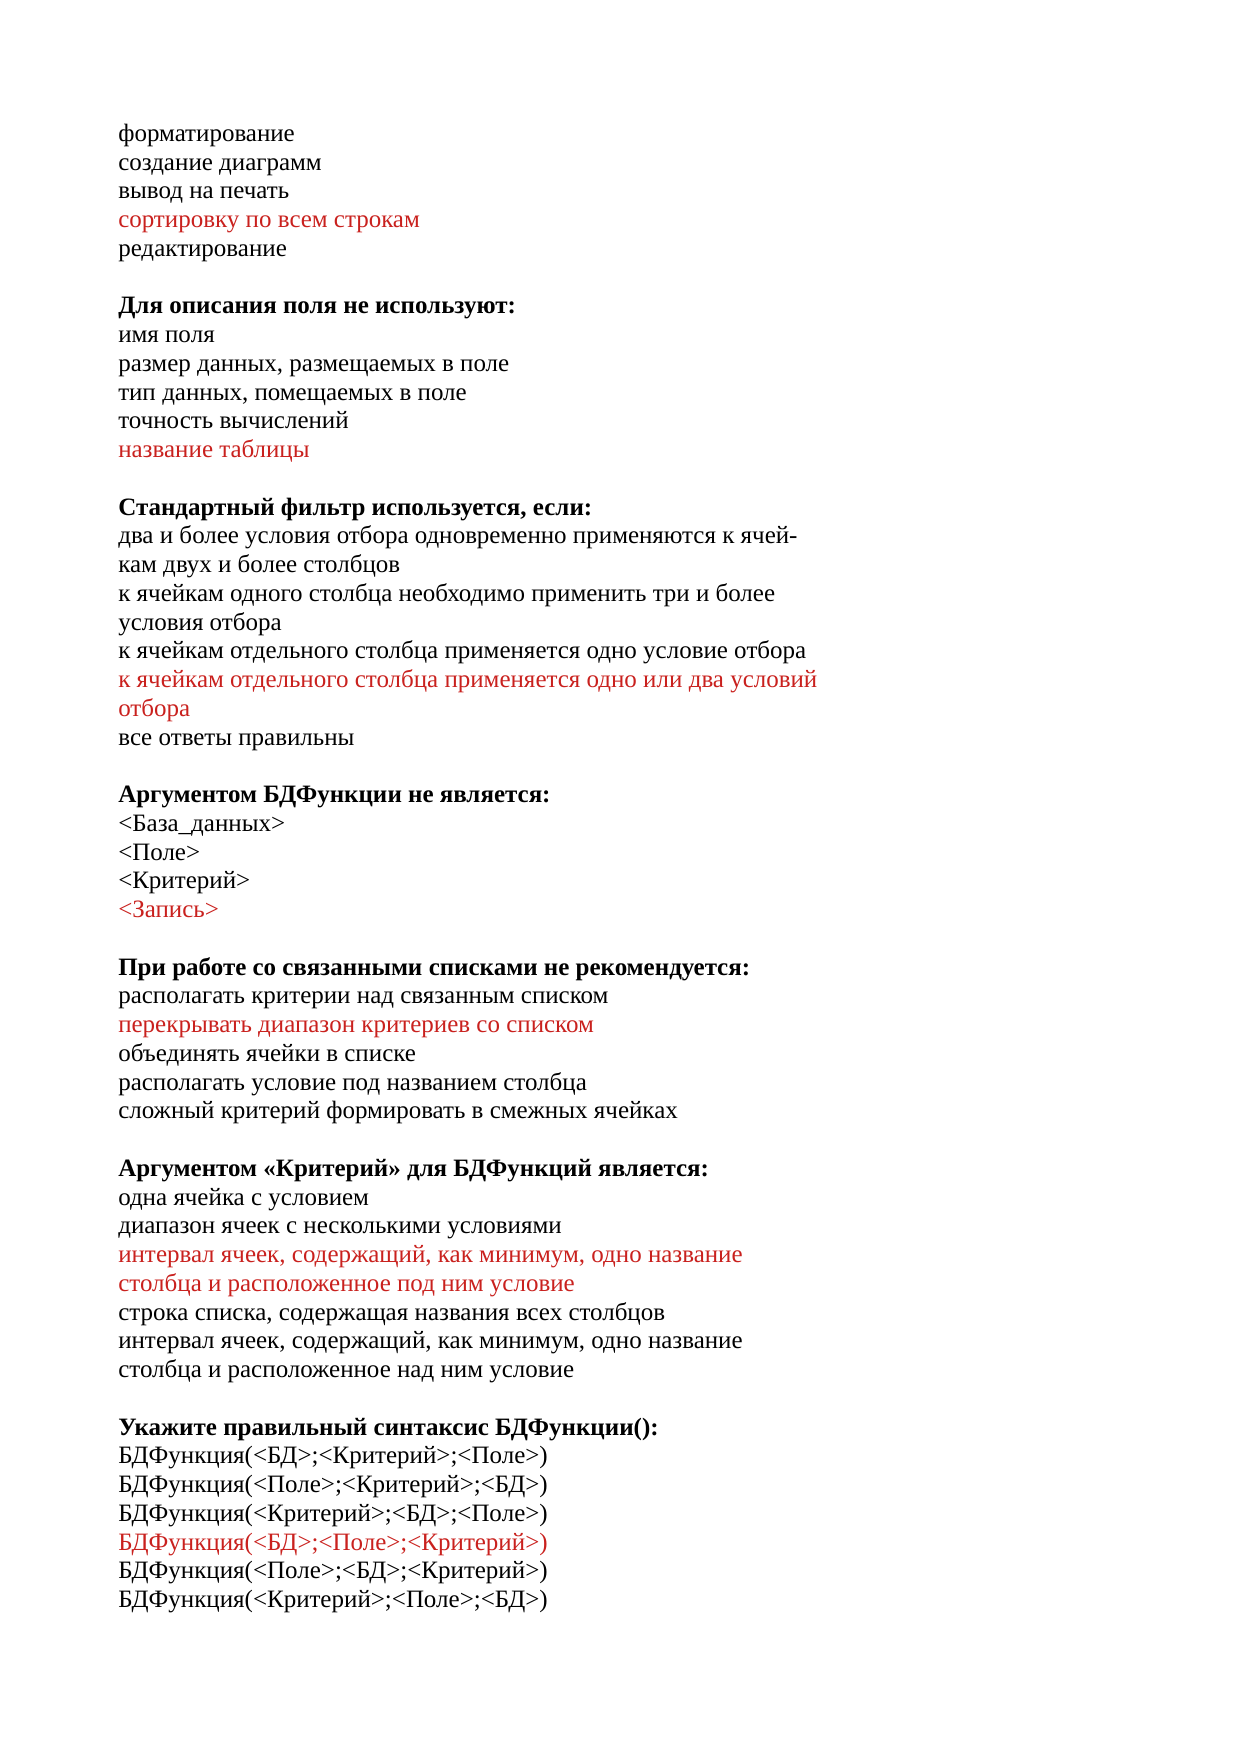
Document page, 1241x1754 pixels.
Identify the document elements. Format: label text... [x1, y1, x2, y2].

text БДФункция(<Критерий>;<БД>;<Поле>) [118, 1498, 1122, 1527]
text имя поля [118, 319, 1122, 348]
text <Запись> [118, 894, 1122, 923]
text Для описания поля не используют: [118, 291, 1122, 319]
text располагать условие под названием столбца [118, 1067, 1122, 1096]
text БДФункция(<Поле>;<БД>;<Критерий>) [118, 1556, 1122, 1584]
text интервал ячеек, содержащий, как минимум, одно название [118, 1239, 1122, 1268]
text БДФункция(<БД>;<Поле>;<Критерий>) [118, 1527, 1122, 1556]
text условия отбора [118, 607, 1122, 636]
text Укажите правильный синтаксис БДФункции(): [118, 1412, 1122, 1441]
text отбора [118, 693, 1122, 722]
text редактирование [118, 233, 1122, 262]
text все ответы правильны [118, 722, 1122, 751]
text размер данных, размещаемых в поле [118, 348, 1122, 377]
text Аргументом «Критерий» для БДФункций является: [118, 1153, 1122, 1182]
text вывод на печать [118, 176, 1122, 204]
text <Поле> [118, 837, 1122, 866]
text располагать критерии над связанным списком [118, 981, 1122, 1009]
text форматирование [118, 118, 1122, 147]
text <База_данных> [118, 808, 1122, 837]
text БДФункция(<Поле>;<Критерий>;<БД>) [118, 1469, 1122, 1498]
text к ячейкам одного столбца необходимо применить три и более [118, 578, 1122, 607]
text сложный критерий формировать в смежных ячейках [118, 1096, 1122, 1124]
text БДФункция(<БД>;<Критерий>;<Поле>) [118, 1441, 1122, 1469]
text два и более условия отбора одновременно применяются к ячей- [118, 521, 1122, 549]
text интервал ячеек, содержащий, как минимум, одно название [118, 1326, 1122, 1354]
text строка списка, содержащая названия всех столбцов [118, 1297, 1122, 1326]
text к ячейкам отдельного столбца применяется одно условие отбора [118, 636, 1122, 664]
text сортировку по всем строкам [118, 204, 1122, 233]
text одна ячейка с условием [118, 1182, 1122, 1211]
text объединять ячейки в списке [118, 1038, 1122, 1067]
text название таблицы [118, 434, 1122, 463]
text Аргументом БДФункции не является: [118, 779, 1122, 808]
text <Критерий> [118, 866, 1122, 894]
text диапазон ячеек с несколькими условиями [118, 1211, 1122, 1239]
text Стандартный фильтр используется, если: [118, 492, 1122, 521]
text точность вычислений [118, 406, 1122, 434]
text перекрывать диапазон критериев со списком [118, 1009, 1122, 1038]
text столбца и расположенное под ним условие [118, 1268, 1122, 1297]
text При работе со связанными списками не рекомендуется: [118, 952, 1122, 981]
text столбца и расположенное над ним условие [118, 1354, 1122, 1383]
text к ячейкам отдельного столбца применяется одно или два условий [118, 664, 1122, 693]
text тип данных, помещаемых в поле [118, 377, 1122, 406]
text БДФункция(<Критерий>;<Поле>;<БД>) [118, 1584, 1122, 1613]
text создание диаграмм [118, 147, 1122, 176]
text кам двух и более столбцов [118, 549, 1122, 578]
